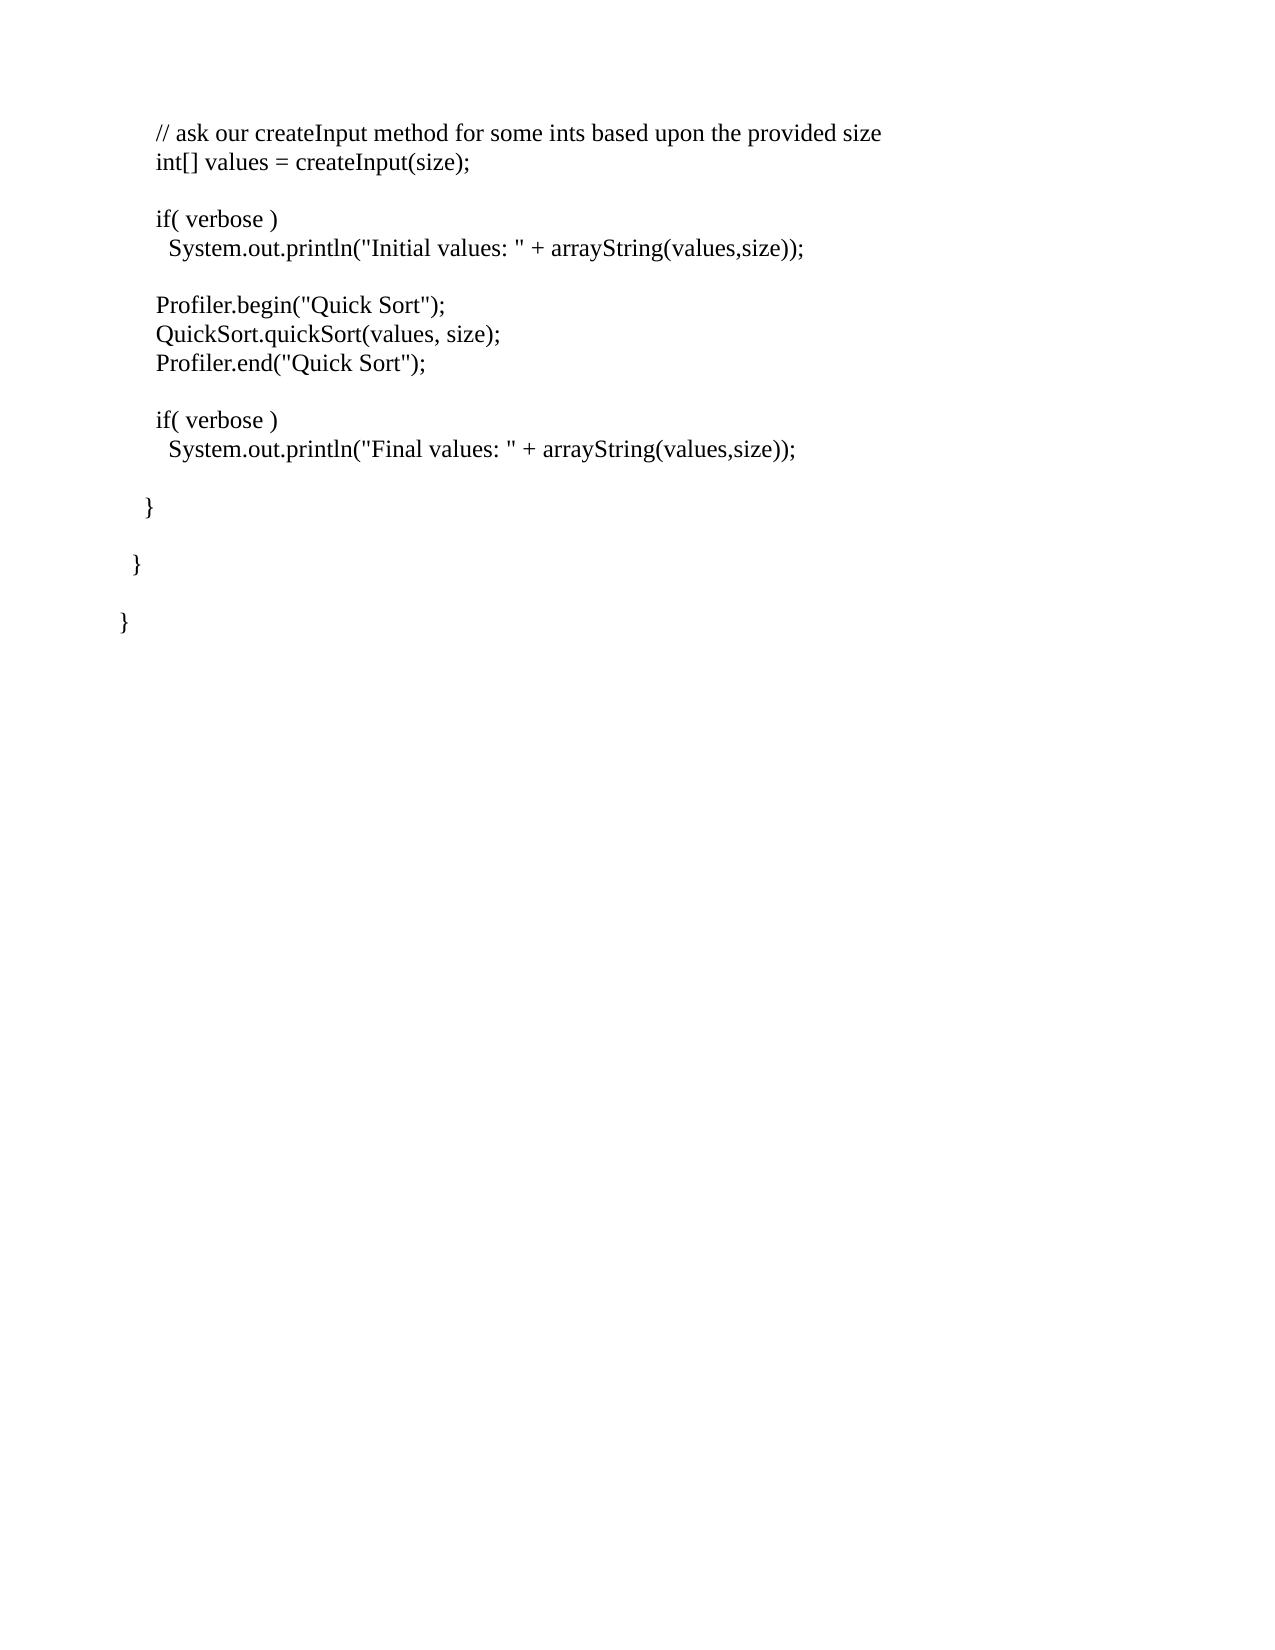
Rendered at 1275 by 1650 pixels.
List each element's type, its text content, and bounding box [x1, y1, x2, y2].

text if( verbose ) [118, 406, 1157, 434]
text } [118, 492, 1157, 521]
text int[] values = createInput(size); [118, 147, 1157, 176]
text if( verbose ) [118, 204, 1157, 233]
text QuickSort.quickSort(values, size); [118, 319, 1157, 348]
text System.out.println("Final values: " + arrayString(values,size)); [118, 434, 1157, 463]
text } [118, 607, 1157, 636]
text Profiler.end("Quick Sort"); [118, 348, 1157, 377]
text } [118, 549, 1157, 578]
text System.out.println("Initial values: " + arrayString(values,size)); [118, 233, 1157, 262]
text // ask our createInput method for some ints based upon the provided size [118, 118, 1157, 147]
text Profiler.begin("Quick Sort"); [118, 291, 1157, 319]
